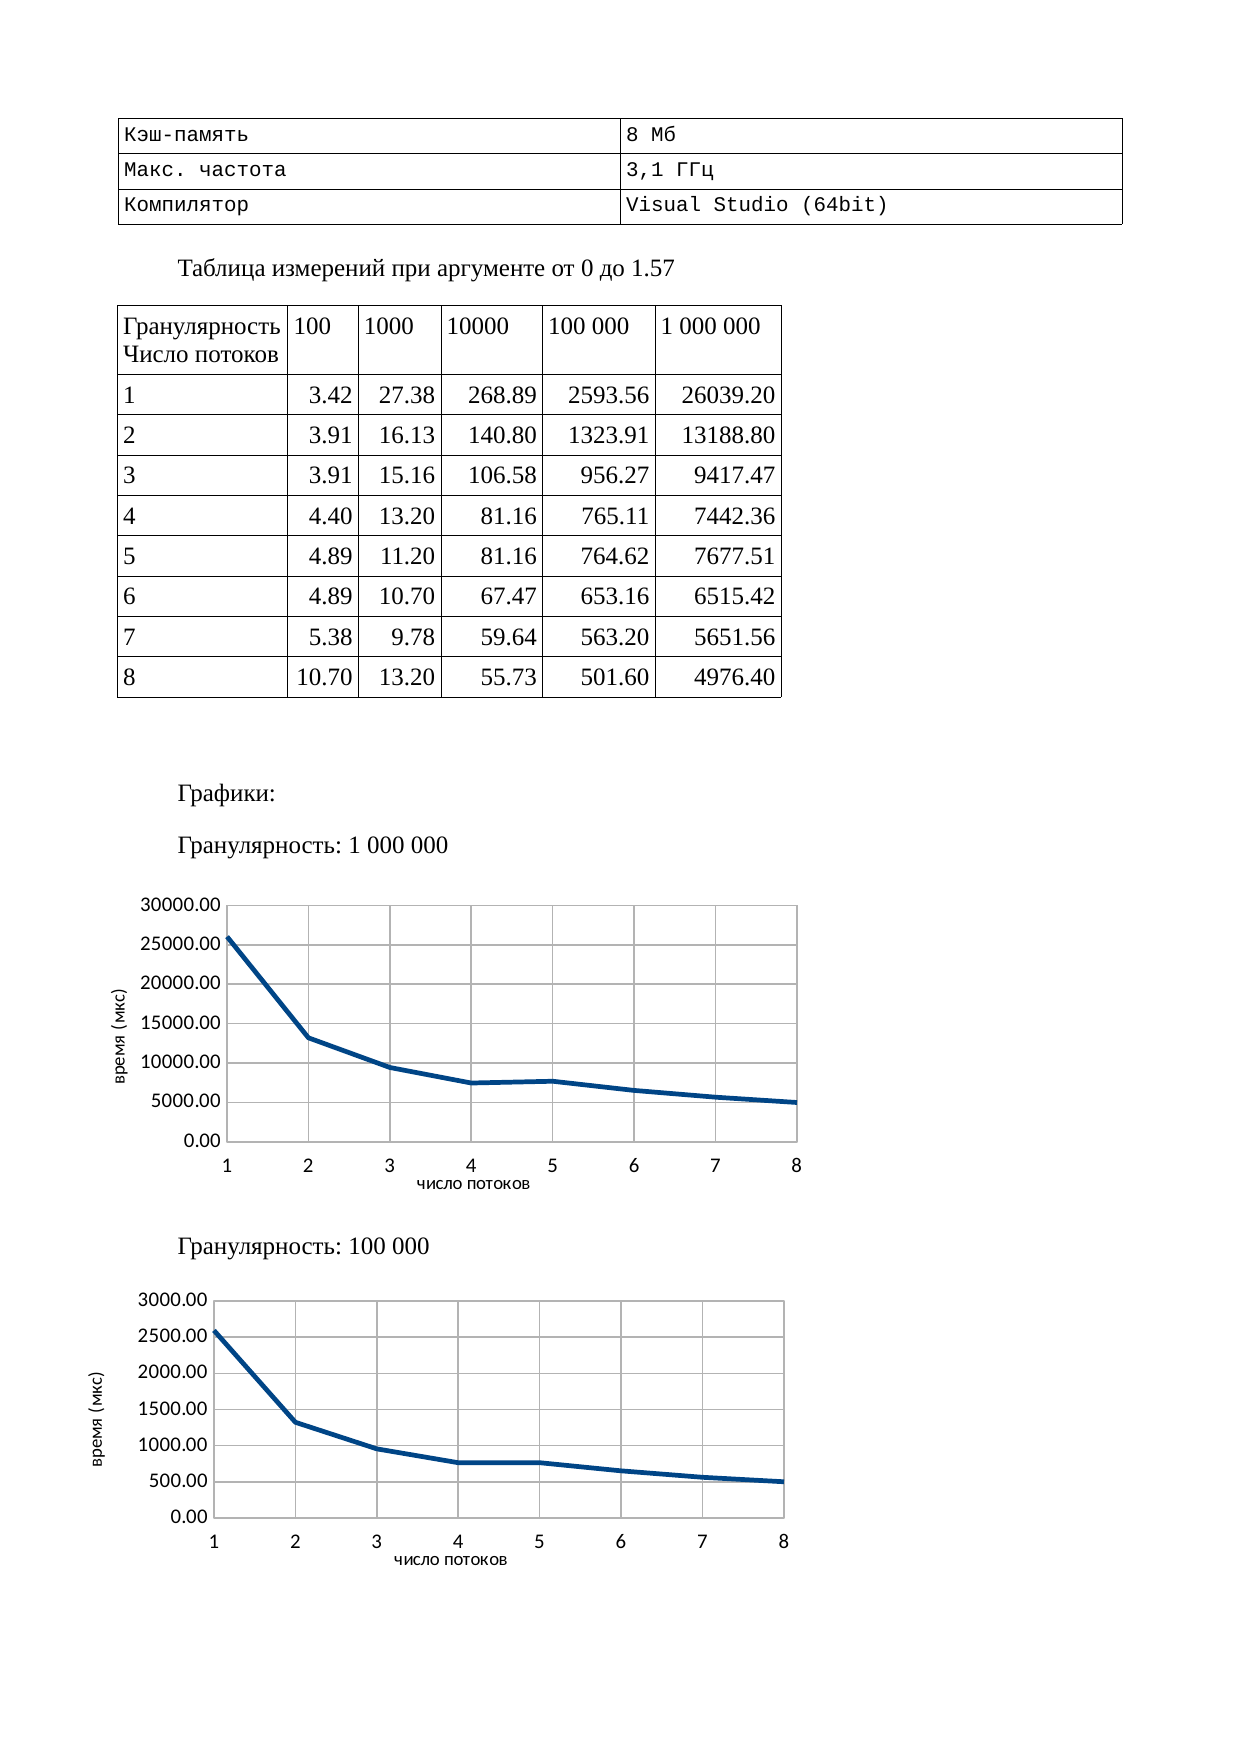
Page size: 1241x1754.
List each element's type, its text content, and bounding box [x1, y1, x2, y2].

table_cell 6515,42 [656, 577, 781, 616]
table_cell 8 [118, 657, 287, 697]
table_cell Компилятор [119, 190, 620, 224]
table_cell 765,11 [543, 496, 655, 535]
table_cell 4,89 [288, 536, 358, 576]
table_cell 4,40 [288, 496, 358, 535]
text Гранулярность: 1 000 000 [118, 830, 1122, 859]
table_cell 4,89 [288, 577, 358, 616]
table_cell 7 [118, 617, 287, 656]
table_cell 764,62 [543, 536, 655, 576]
table_cell 5,38 [288, 617, 358, 656]
table_cell 6 [118, 577, 287, 616]
table_cell 3 [118, 456, 287, 495]
table_cell 59,64 [442, 617, 542, 656]
table_header Гранулярность Число потоков [118, 306, 287, 374]
table_cell 11,20 [359, 536, 441, 576]
table_cell 4 [118, 496, 287, 535]
table_cell 10,70 [359, 577, 441, 616]
table_cell Visual Studio (64bit) [621, 190, 1122, 224]
table_cell 13188,80 [656, 415, 781, 455]
table_cell 3,42 [288, 375, 358, 414]
table_cell 16,13 [359, 415, 441, 455]
table_cell 9417,47 [656, 456, 781, 495]
table_cell Макс. частота [119, 154, 620, 188]
table_cell 5651,56 [656, 617, 781, 656]
table_header 100 [288, 306, 358, 374]
table_cell 9,78 [359, 617, 441, 656]
table_cell 956,27 [543, 456, 655, 495]
table_cell 15,16 [359, 456, 441, 495]
table_header 100 000 [543, 306, 655, 374]
text Гранулярность: 100 000 [118, 1231, 1122, 1260]
table_cell 81,16 [442, 536, 542, 576]
table_cell 3,91 [288, 415, 358, 455]
table_cell 2593,56 [543, 375, 655, 414]
table_cell 653,16 [543, 577, 655, 616]
text Графики: [118, 778, 1122, 807]
table_cell 7677,51 [656, 536, 781, 576]
table_cell 3,91 [288, 456, 358, 495]
table_cell 268,89 [442, 375, 542, 414]
text Таблица измерений при аргументе от 0 до 1.57 [118, 253, 1122, 281]
table_cell 1323,91 [543, 415, 655, 455]
table_cell 81,16 [442, 496, 542, 535]
table_cell 27,38 [359, 375, 441, 414]
table_cell 13,20 [359, 657, 441, 697]
table_cell 55,73 [442, 657, 542, 697]
table_cell Кэш-память [119, 119, 620, 153]
table_cell 2 [118, 415, 287, 455]
table_cell 140,80 [442, 415, 542, 455]
table_header 1000 [359, 306, 441, 374]
table_cell 10,70 [288, 657, 358, 697]
table_cell 13,20 [359, 496, 441, 535]
table_cell 1 [118, 375, 287, 414]
table_cell 501,60 [543, 657, 655, 697]
table_cell 5 [118, 536, 287, 576]
table_cell 106,58 [442, 456, 542, 495]
table_cell 4976,40 [656, 657, 781, 697]
table_cell 67,47 [442, 577, 542, 616]
table_cell 8 Мб [621, 119, 1122, 153]
table_header 10000 [442, 306, 542, 374]
table_header 1 000 000 [656, 306, 781, 374]
table_cell 563,20 [543, 617, 655, 656]
table_cell 26039,20 [656, 375, 781, 414]
table_cell 7442,36 [656, 496, 781, 535]
table_cell 3,1 ГГц [621, 154, 1122, 188]
